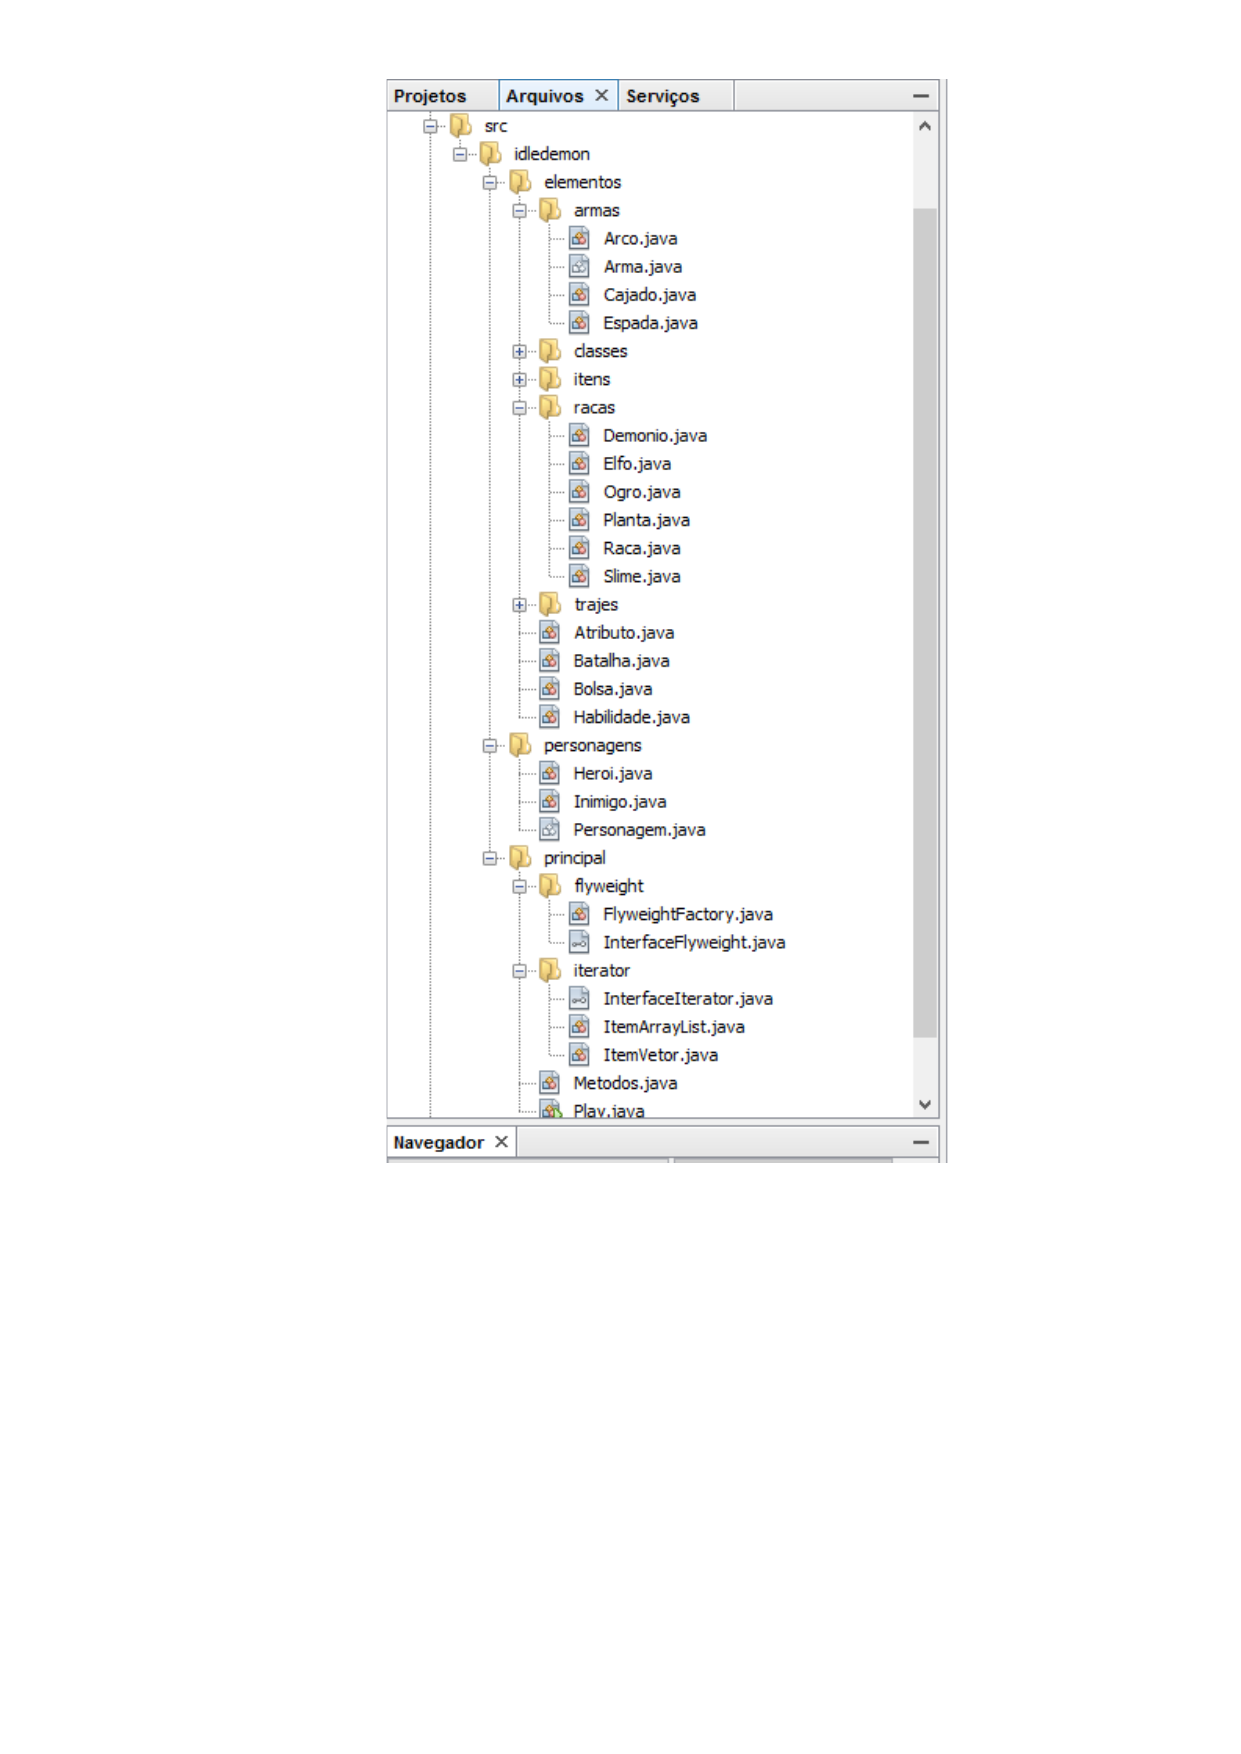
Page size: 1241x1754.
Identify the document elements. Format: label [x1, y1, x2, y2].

picture [386, 79, 948, 1163]
